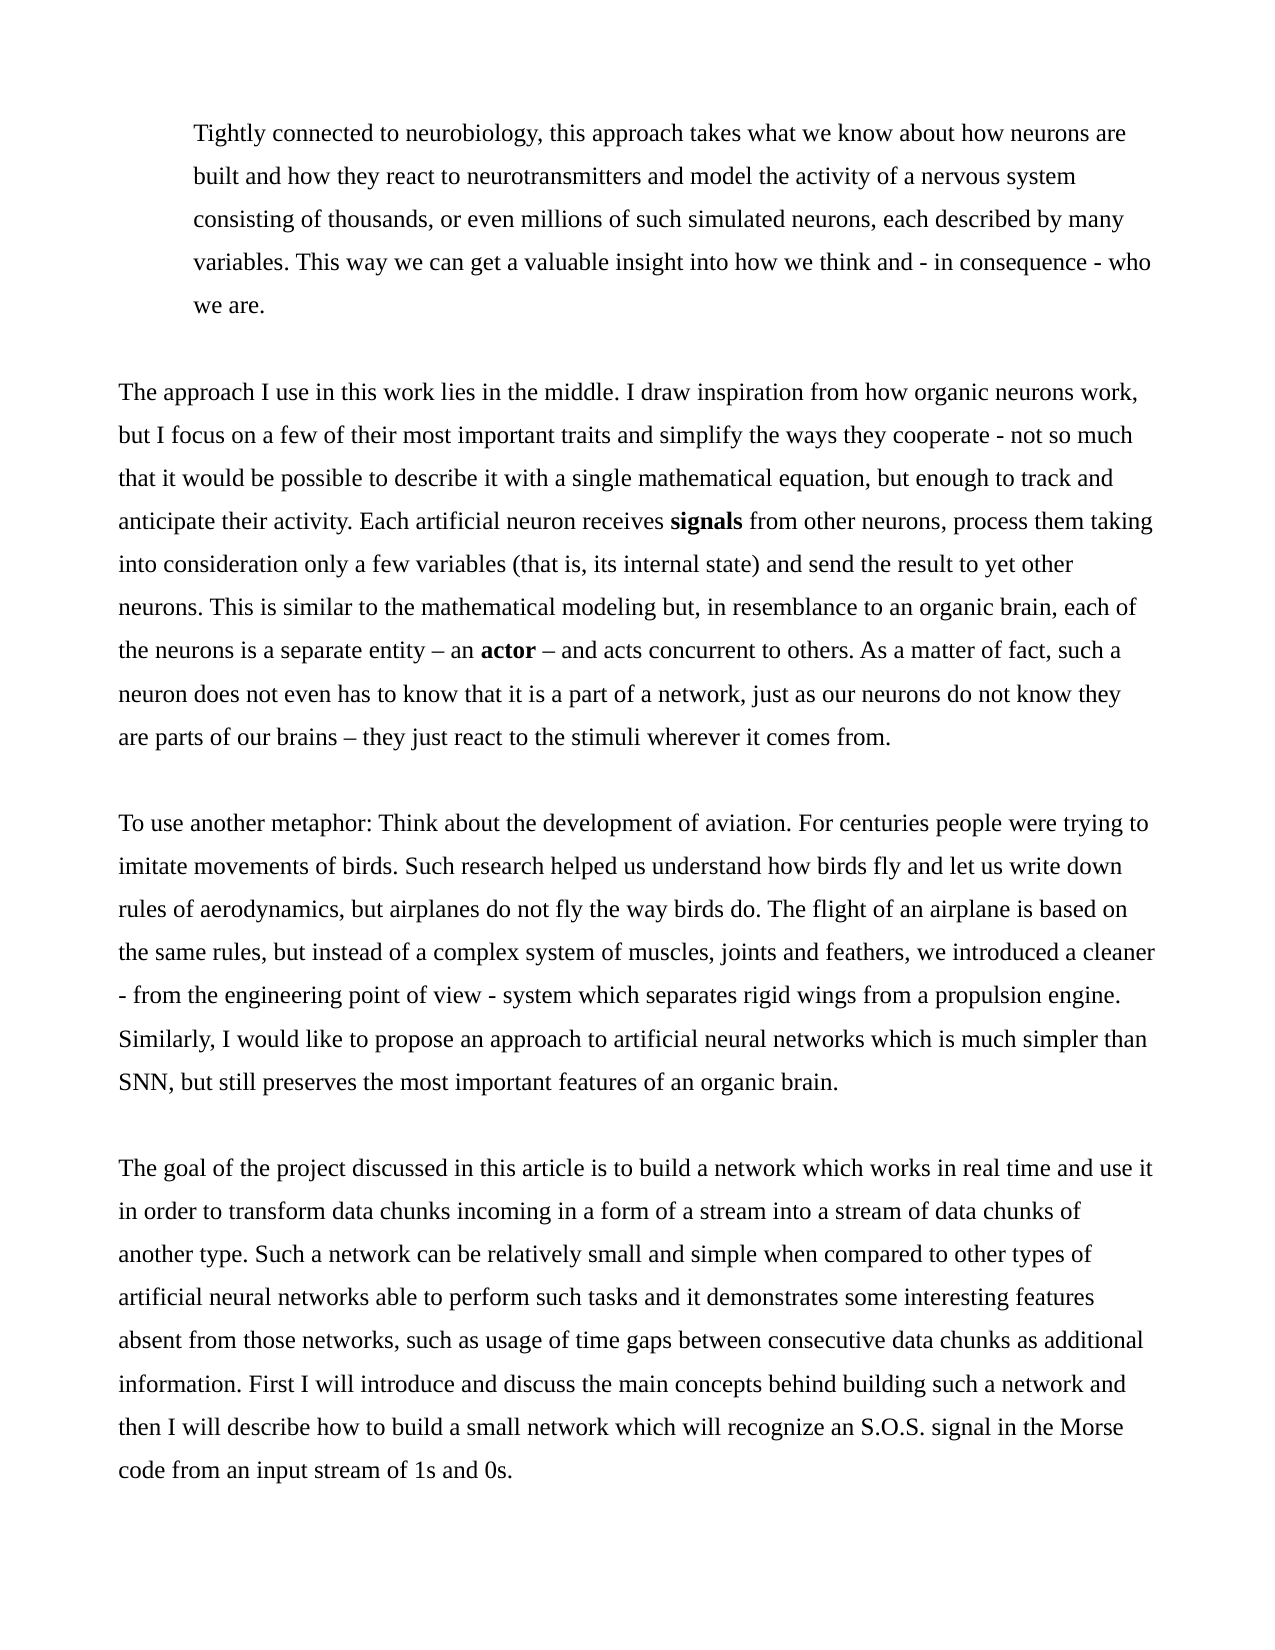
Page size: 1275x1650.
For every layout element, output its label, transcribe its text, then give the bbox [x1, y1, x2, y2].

text The approach I use in this work lies in the middle. I draw inspiration from how organic neurons work, but I focus on a few of their most important traits and simplify the ways they cooperate - not so much that it would be possible to describe it with a single mathematical equation, but enough to track and anticipate their activity. Each artificial neuron receives signals from other neurons, process them taking into consideration only a few variables (that is, its internal state) and send the result to yet other neurons. This is similar to the mathematical modeling but, in resemblance to an organic brain, each of the neurons is a separate entity – an actor – and acts concurrent to others. As a matter of fact, such a neuron does not even has to know that it is a part of a network, just as our neurons do not know they are parts of our brains – they just react to the stimuli wherever it comes from. [118, 377, 1157, 751]
text To use another metaphor: Think about the development of aviation. For centuries people were trying to imitate movements of birds. Such research helped us understand how birds fly and let us write down rules of aerodynamics, but airplanes do not fly the way birds do. The flight of an airplane is based on the same rules, but instead of a complex system of muscles, joints and feathers, we introduced a cleaner - from the engineering point of view - system which separates rigid wings from a propulsion engine. Similarly, I would like to propose an approach to artificial neural networks which is much simpler than SNN, but still preserves the most important features of an organic brain. [118, 808, 1157, 1096]
list Tightly connected to neurobiology, this approach takes what we know about how neurons are built and how they react to neurotransmitters and model the activity of a nervous system consisting of thousands, or even millions of such simulated neurons, each described by many variables. This way we can get a valuable insight into how we think and - in consequence - who we are. [156, 118, 1157, 319]
text The goal of the project discussed in this article is to build a network which works in real time and use it in order to transform data chunks incoming in a form of a stream into a stream of data chunks of another type. Such a network can be relatively small and simple when compared to other types of artificial neural networks able to perform such tasks and it demonstrates some interesting features absent from those networks, such as usage of time gaps between consecutive data chunks as additional information. First I will introduce and discuss the main concepts behind building such a network and then I will describe how to build a small network which will recognize an S.O.S. signal in the Morse code from an input stream of 1s and 0s. [118, 1153, 1157, 1484]
